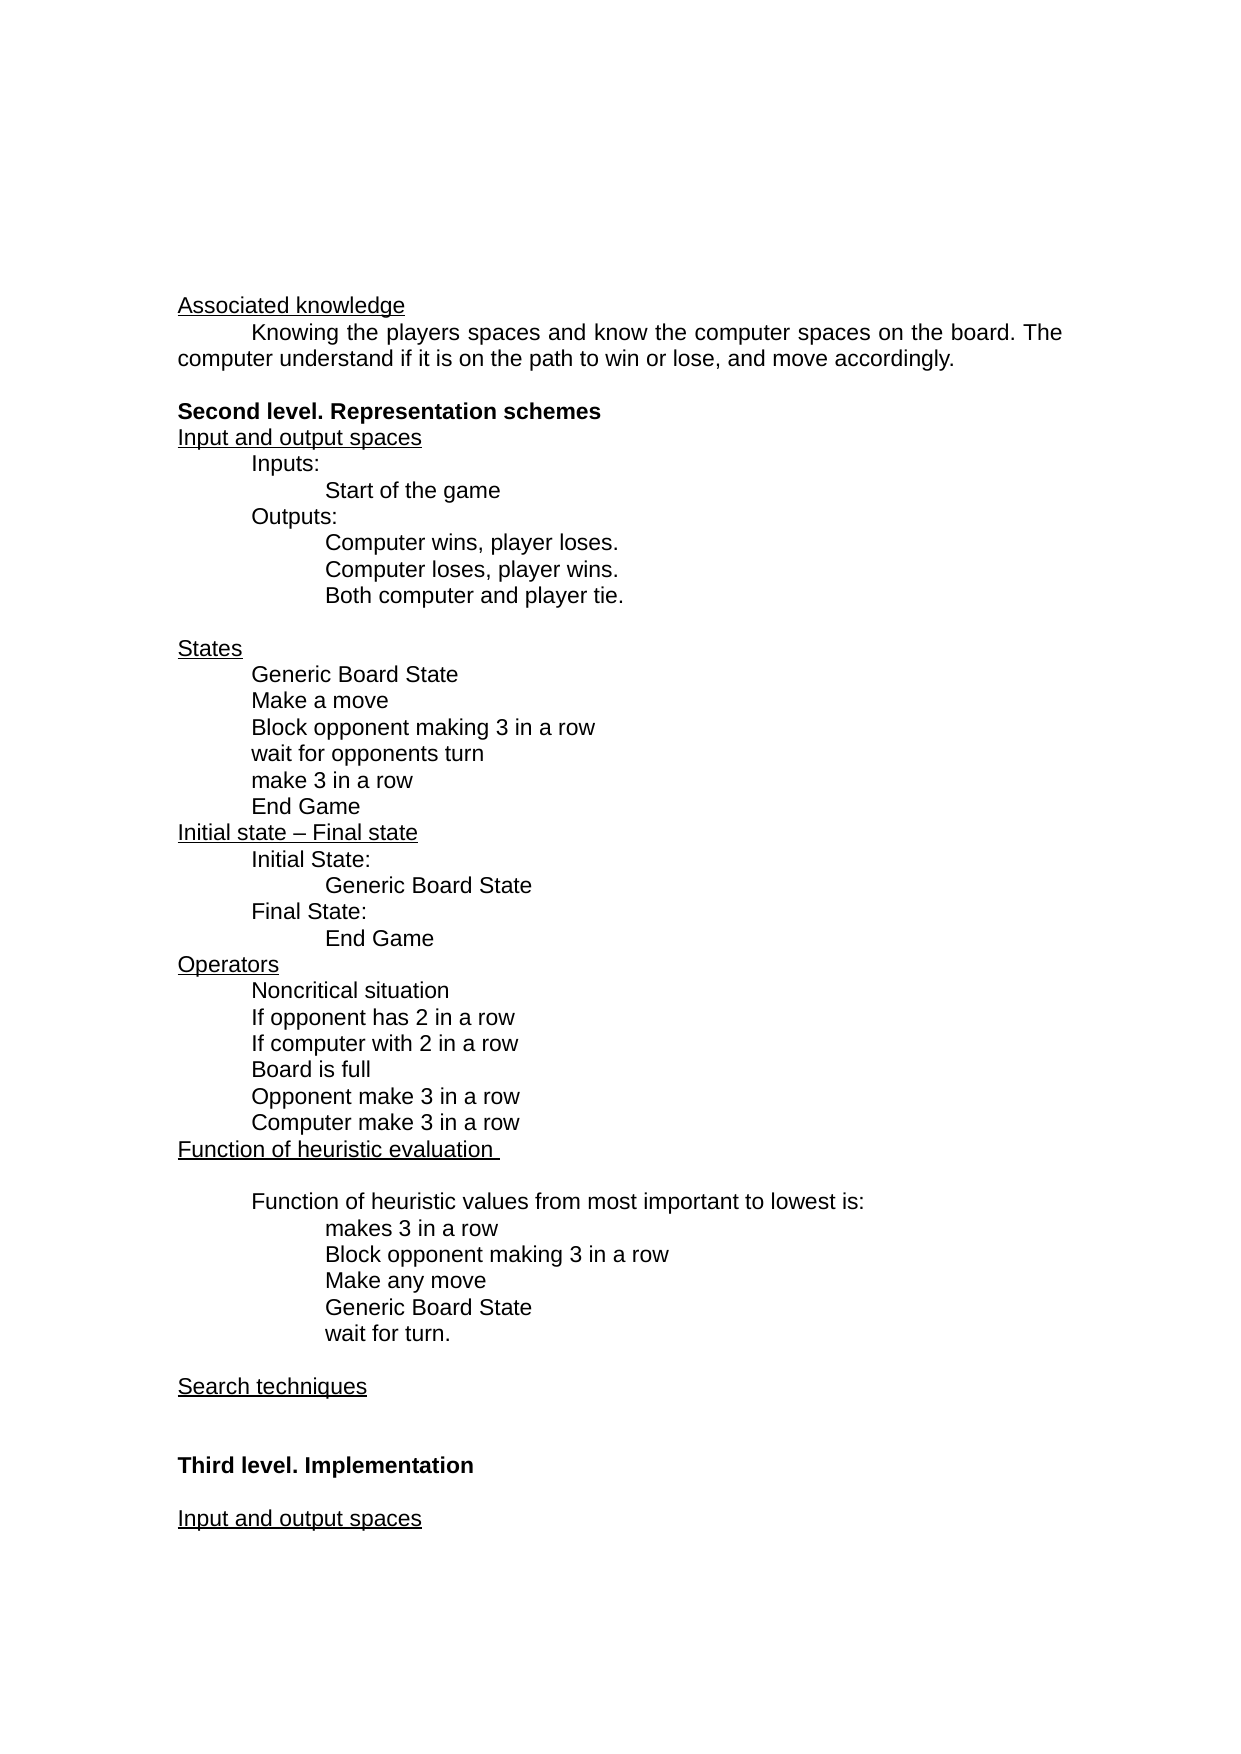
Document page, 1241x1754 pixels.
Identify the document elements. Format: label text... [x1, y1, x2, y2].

text Computer make 3 in a row [177, 1109, 1063, 1136]
text End Game [177, 925, 1063, 951]
text Block opponent making 3 in a row [177, 1241, 1063, 1267]
text Outputs: [177, 503, 1063, 529]
text Second level. Representation schemes [177, 398, 1063, 424]
text make 3 in a row [177, 767, 1063, 793]
text Final State: [177, 898, 1063, 925]
text Input and output spaces [177, 424, 1063, 450]
text If computer with 2 in a row [177, 1030, 1063, 1056]
text Generic Board State [177, 1294, 1063, 1320]
text Operators [177, 951, 1063, 977]
text Function of heuristic evaluation [177, 1136, 1063, 1162]
text Input and output spaces [177, 1504, 1063, 1531]
text wait for opponents turn [177, 740, 1063, 767]
text End Game [177, 793, 1063, 819]
text wait for turn. [177, 1320, 1063, 1346]
text Third level. Implementation [177, 1452, 1063, 1478]
text Start of the game [177, 477, 1063, 503]
text Noncritical situation [177, 977, 1063, 1004]
text Associated knowledge [177, 292, 1063, 318]
text Search techniques [177, 1373, 1063, 1399]
text Function of heuristic values from most important to lowest is: [177, 1188, 1063, 1214]
text Generic Board State [177, 661, 1063, 687]
text Initial State: [177, 846, 1063, 872]
text States [177, 635, 1063, 661]
text Computer loses, player wins. [177, 556, 1063, 582]
text Board is full [177, 1056, 1063, 1083]
text Both computer and player tie. [177, 582, 1063, 608]
text If opponent has 2 in a row [177, 1004, 1063, 1030]
text makes 3 in a row [177, 1214, 1063, 1241]
text Computer wins, player loses. [177, 529, 1063, 556]
text Initial state – Final state [177, 819, 1063, 846]
text Block opponent making 3 in a row [177, 714, 1063, 740]
text Generic Board State [177, 872, 1063, 898]
text Opponent make 3 in a row [177, 1083, 1063, 1109]
text Make a move [177, 687, 1063, 714]
text Knowing the players spaces and know the computer spaces on the board. The computer understand if it is on the path to win or lose, and move accordingly. [177, 318, 1063, 371]
text Inputs: [177, 450, 1063, 477]
text Make any move [177, 1267, 1063, 1294]
